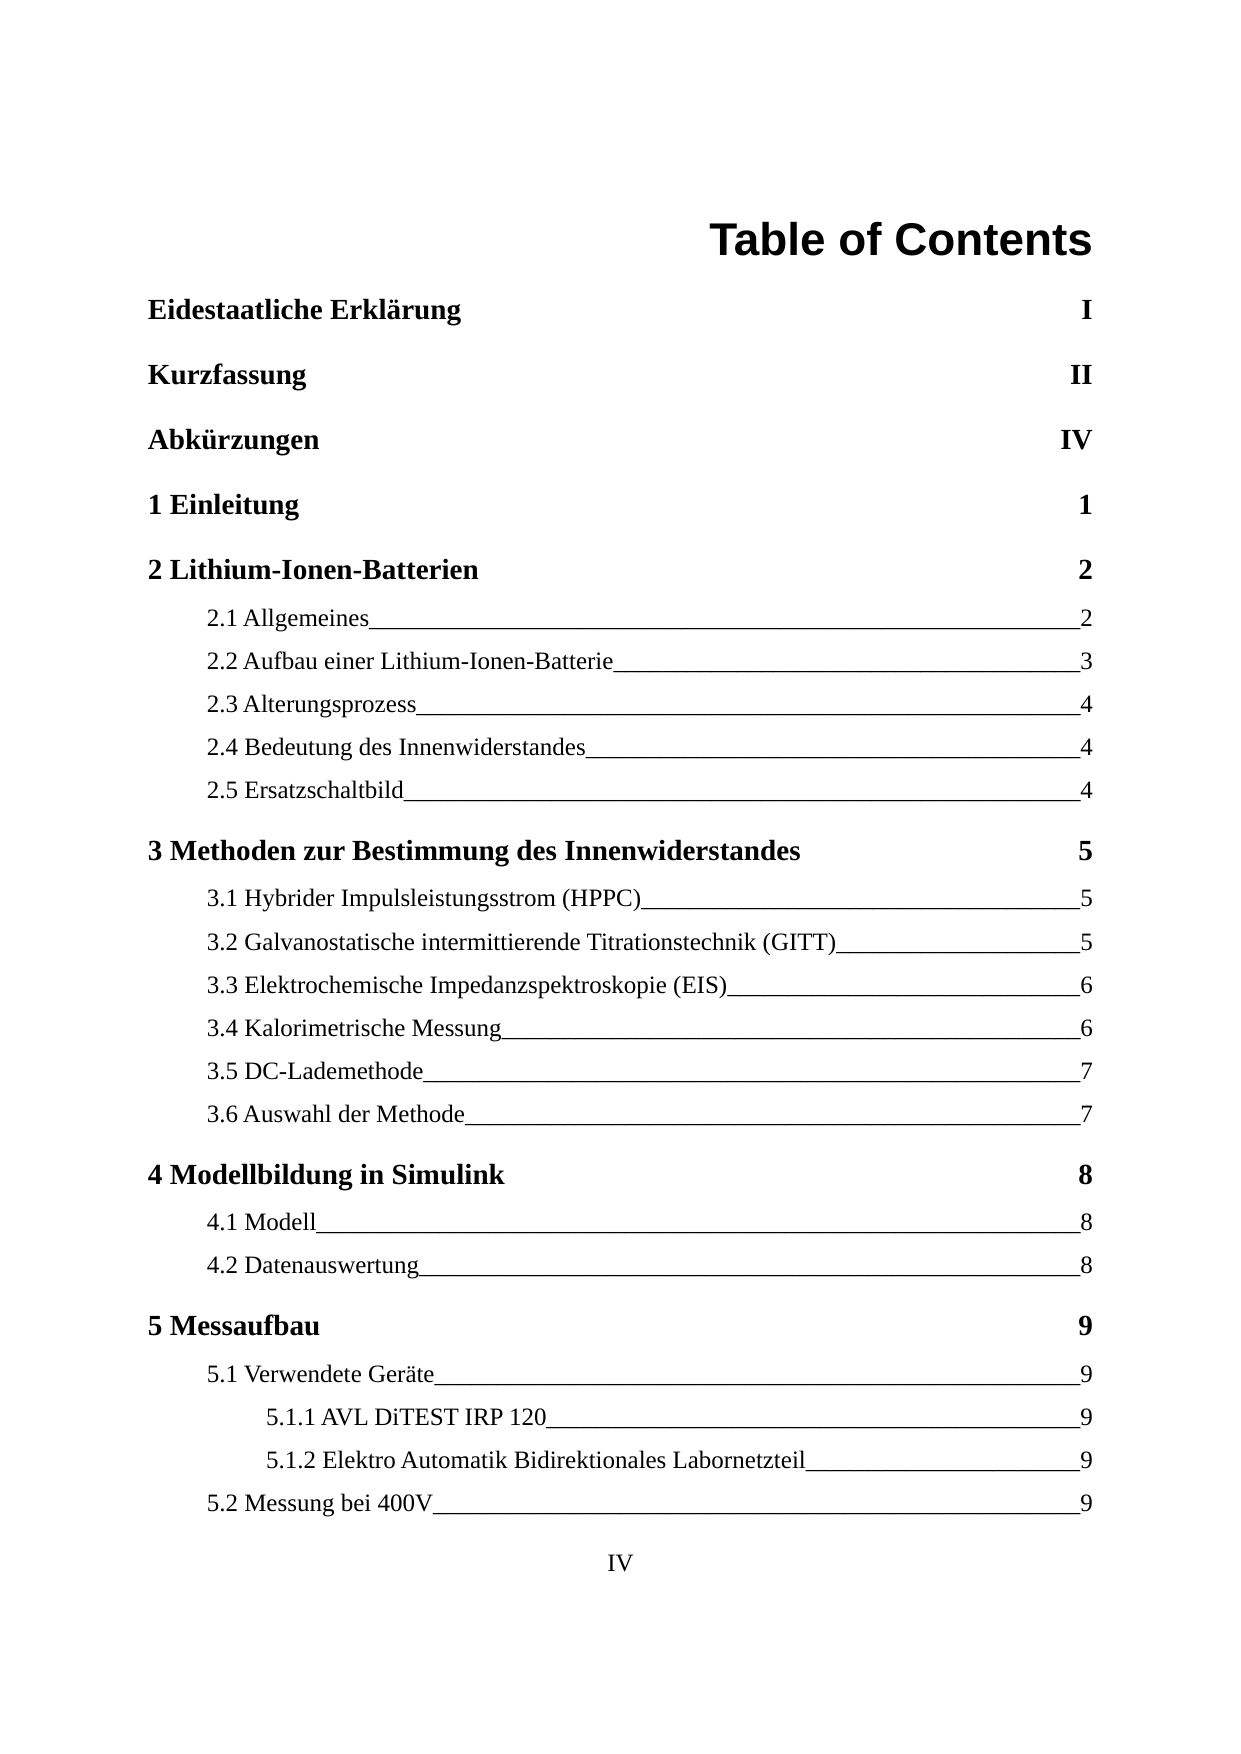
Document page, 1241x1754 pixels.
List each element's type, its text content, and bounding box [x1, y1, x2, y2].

text 4 Modellbildung in Simulink 8 [148, 1157, 1093, 1191]
text 3 Methoden zur Bestimmung des Innenwiderstandes 5 [148, 833, 1093, 867]
text 3.5 DC-Lademethode 7 [207, 1056, 1093, 1085]
text 5.1.2 Elektro Automatik Bidirektionales Labornetzteil 9 [266, 1445, 1093, 1474]
text Abkürzungen IV [148, 422, 1093, 456]
text 1 Einleitung 1 [148, 487, 1093, 521]
text 3.6 Auswahl der Methode 7 [207, 1099, 1093, 1128]
text 5.1.1 AVL DiTEST IRP 120 9 [266, 1402, 1093, 1431]
text 2.4 Bedeutung des Innenwiderstandes 4 [207, 732, 1093, 761]
text 2 Lithium-Ionen-Batterien 2 [148, 552, 1093, 586]
text 5.2 Messung bei 400V 9 [207, 1488, 1093, 1517]
text Eidestaatliche Erklärung I [148, 292, 1093, 326]
text 4.1 Modell 8 [207, 1207, 1093, 1236]
text 4.2 Datenauswertung 8 [207, 1251, 1093, 1279]
text 5 Messaufbau 9 [148, 1308, 1093, 1342]
text 2.2 Aufbau einer Lithium-Ionen-Batterie 3 [207, 646, 1093, 675]
text 2.3 Alterungsprozess 4 [207, 689, 1093, 718]
text 2.1 Allgemeines 2 [207, 603, 1093, 632]
text 3.2 Galvanostatische intermittierende Titrationstechnik (GITT) 5 [207, 927, 1093, 955]
text 3.4 Kalorimetrische Messung 6 [207, 1013, 1093, 1042]
subtitle Table of Contents [148, 212, 1093, 265]
text 2.5 Ersatzschaltbild 4 [207, 775, 1093, 804]
text 3.3 Elektrochemische Impedanzspektroskopie (EIS) 6 [207, 970, 1093, 998]
text 5.1 Verwendete Geräte 9 [207, 1359, 1093, 1387]
text 3.1 Hybrider Impulsleistungsstrom (HPPC) 5 [207, 883, 1093, 912]
text Kurzfassung II [148, 357, 1093, 391]
